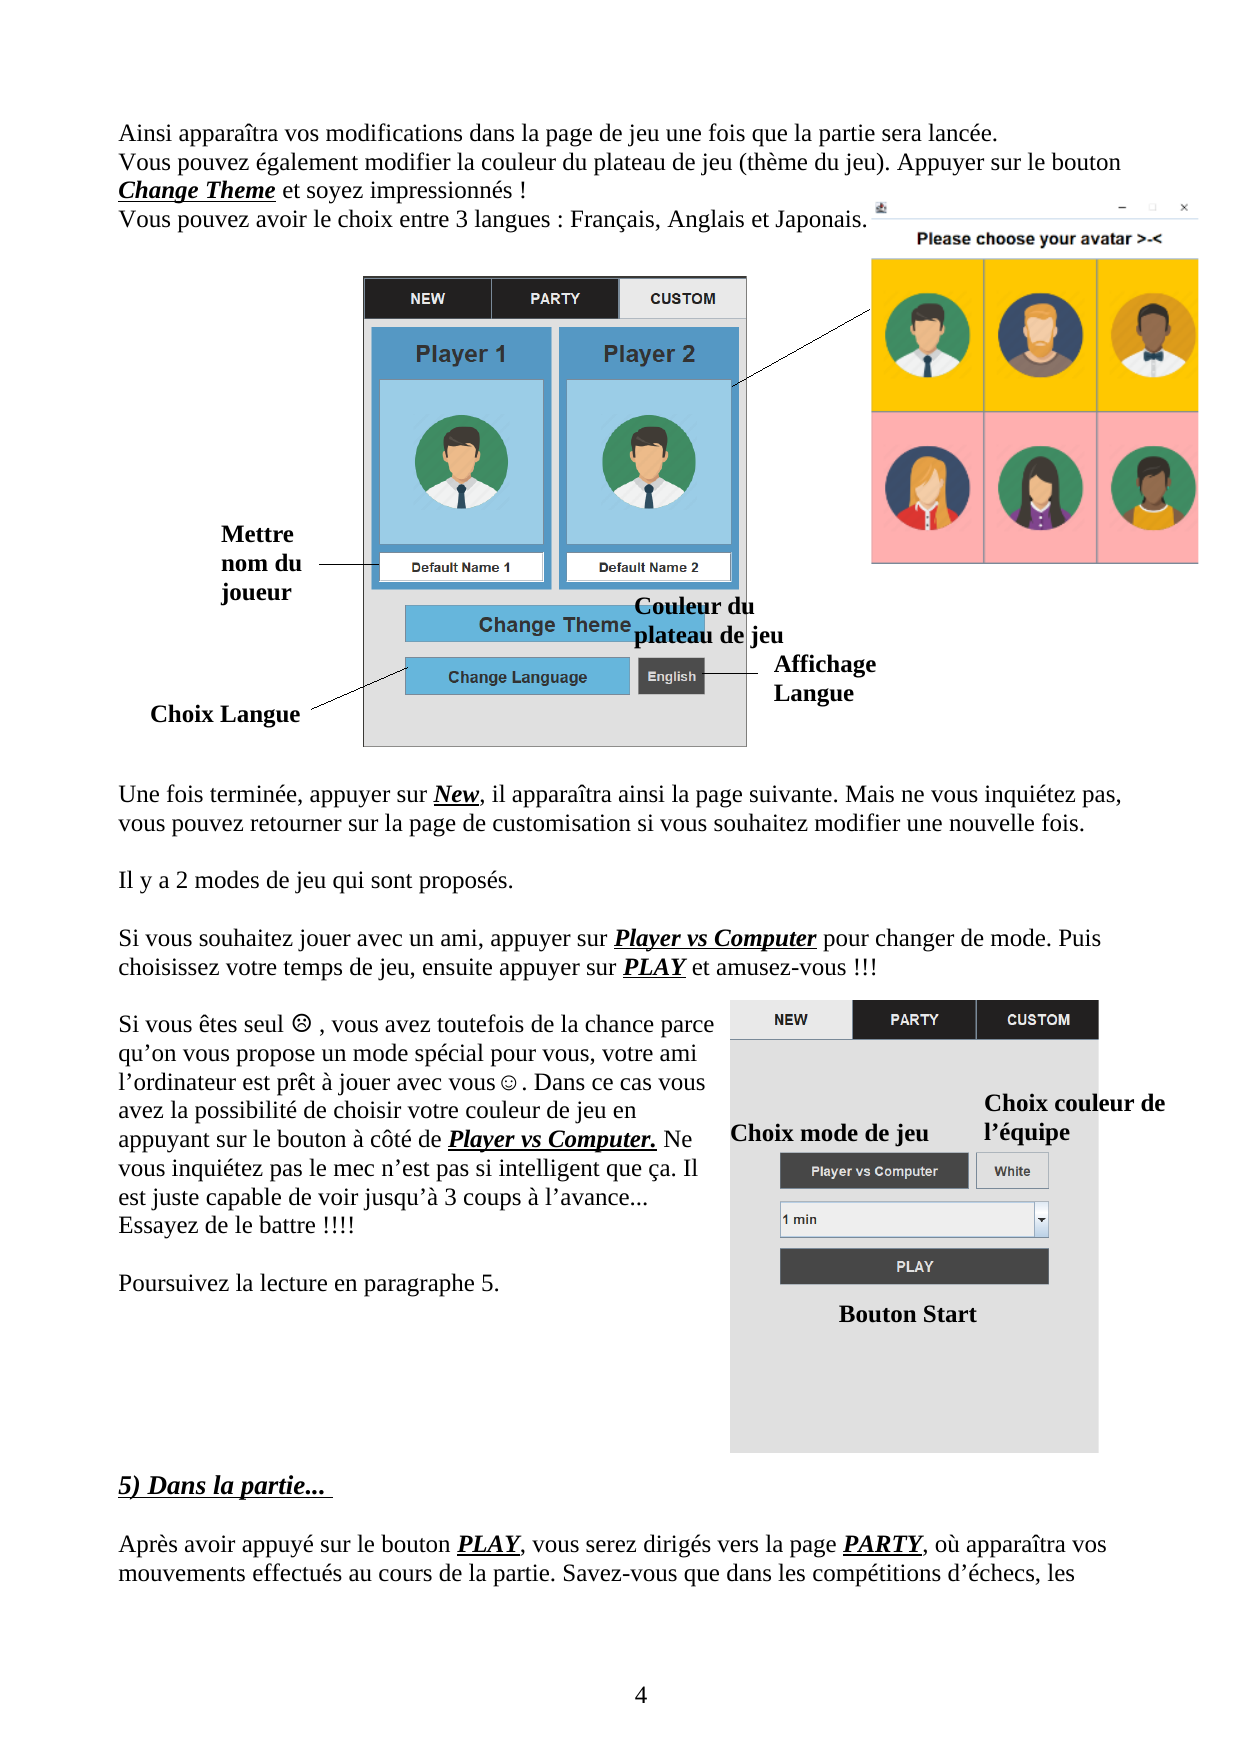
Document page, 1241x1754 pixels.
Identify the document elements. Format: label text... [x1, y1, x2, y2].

text Il y a 2 modes de jeu qui sont proposés. [118, 866, 1122, 894]
text Vous pouvez également modifier la couleur du plateau de jeu (thème du jeu). Appuyer sur le bouton Change Theme et soyez impressionnés ! [118, 147, 1122, 204]
picture [869, 192, 1199, 564]
text Vous pouvez avoir le choix entre 3 langues : Français, Anglais et Japonais. [118, 204, 869, 233]
text 5) Dans la partie... [118, 1469, 1122, 1501]
picture [363, 276, 747, 747]
picture [730, 1000, 1099, 1453]
text Si vous souhaitez jouer avec un ami, appuyer sur Player vs Computer pour changer de mode. Puis choisissez votre temps de jeu, ensuite appuyer sur PLAY et amusez-vous !!! [118, 923, 1122, 981]
text Après avoir appuyé sur le bouton PLAY, vous serez dirigés vers la page PARTY, où apparaîtra vos mouvements effectués au cours de la partie. Savez-vous que dans les compétitions d’échecs, les [118, 1529, 1122, 1587]
text Ainsi apparaîtra vos modifications dans la page de jeu une fois que la partie sera lancée. [118, 118, 1122, 147]
text Une fois terminée, appuyer sur New, il apparaîtra ainsi la page suivante. Mais ne vous inquiétez pas, vous pouvez retourner sur la page de customisation si vous souhaitez modifier une nouvelle fois. [118, 779, 1122, 837]
text Si vous êtes seul ☹ , vous avez toutefois de la chance parce qu’on vous propose un mode spécial pour vous, votre ami l’ordinateur est prêt à jouer avec vous☺. Dans ce cas vous avez la possibilité de choisir votre couleur de jeu en appuyant sur le bouton à côté de Player vs Computer. Ne vous inquiétez pas le mec n’est pas si intelligent que ça. Il est juste capable de voir jusqu’à 3 coups à l’avance... Essayez de le battre !!!! [118, 1009, 730, 1239]
text Poursuivez la lecture en paragraphe 5. [118, 1268, 730, 1297]
